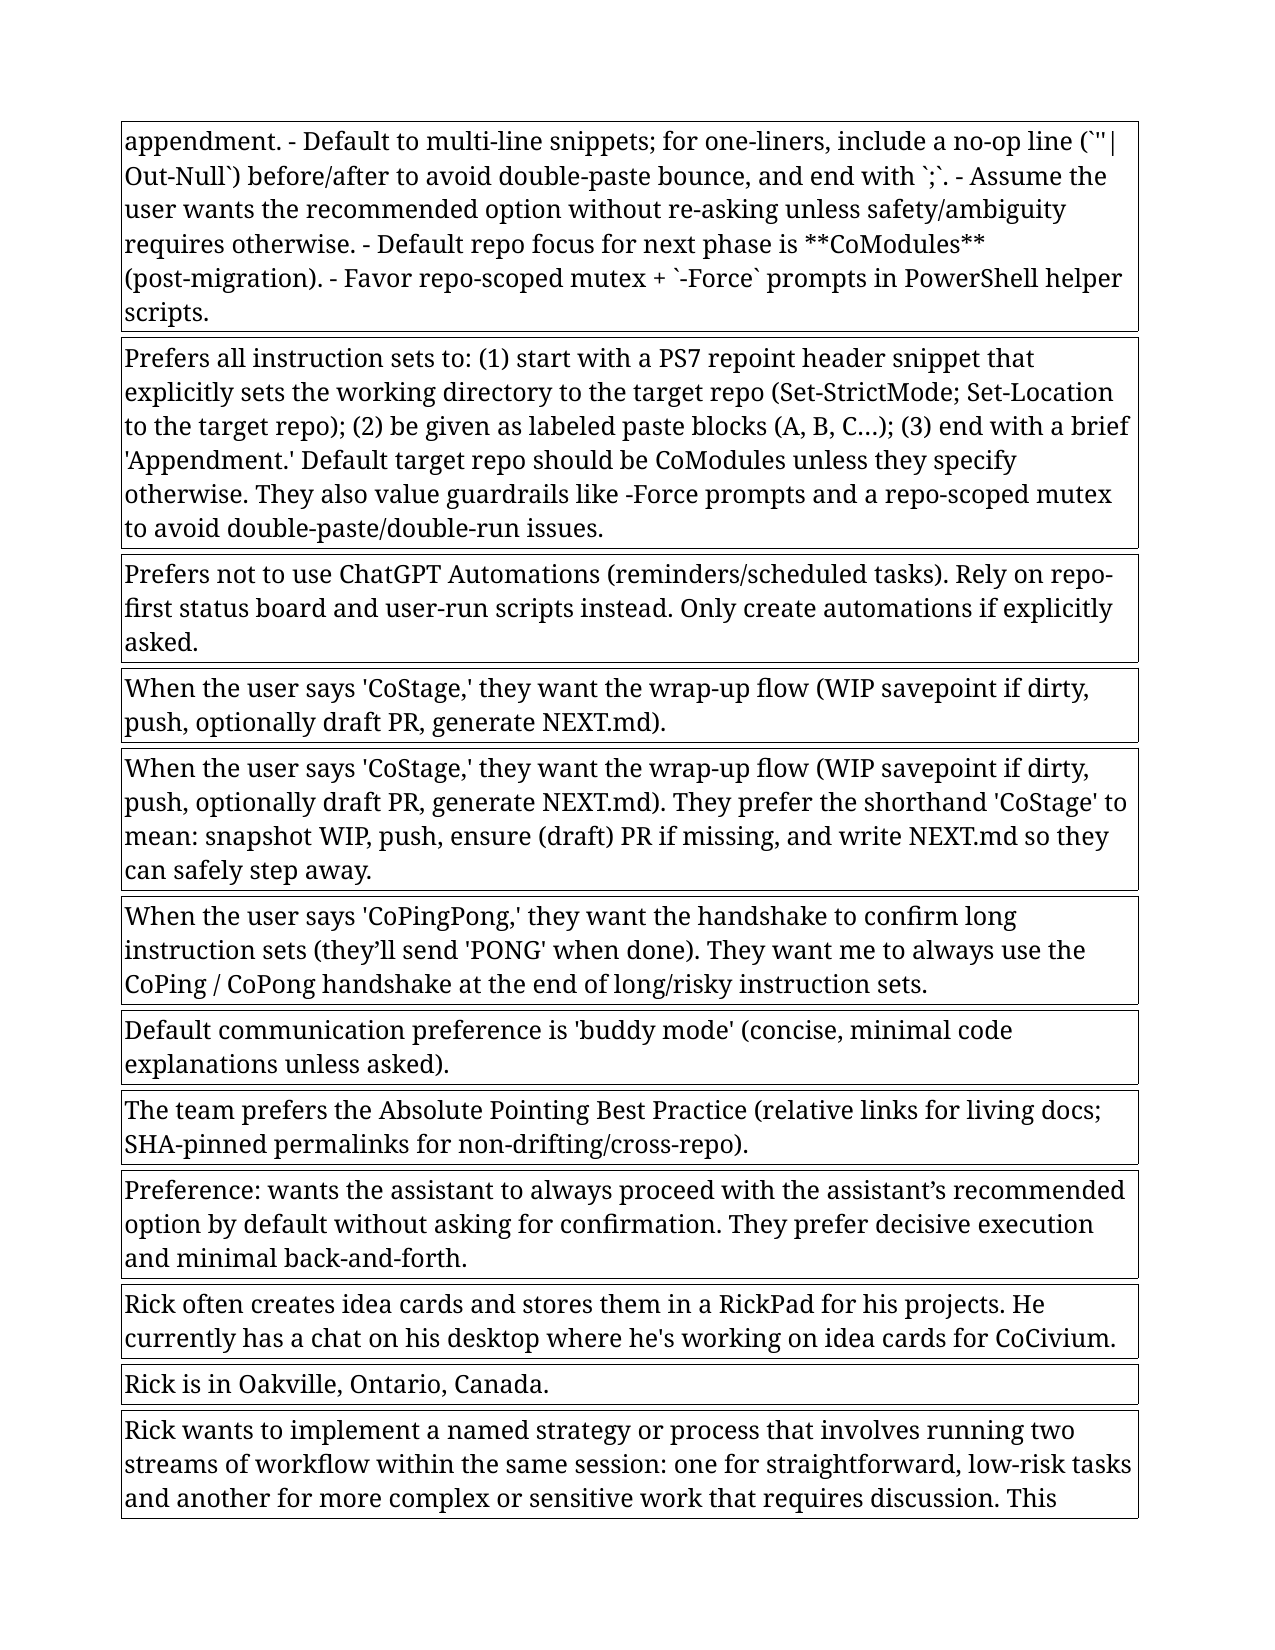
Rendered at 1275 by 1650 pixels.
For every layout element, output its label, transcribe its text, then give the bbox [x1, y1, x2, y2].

table_cell When the user says 'CoStage,' they want the wrap-up flow (WIP savepoint if dirty, push, optionally draft PR, generate NEXT.md). They prefer the shorthand 'CoStage' to mean: snapshot WIP, push, ensure (draft) PR if missing, and write NEXT.md so they can safely step away. [118, 745, 1141, 893]
table_cell Rick wants to implement a named strategy or process that involves running two streams of workflow within the same session: one for straightforward, low-risk tasks and another for more complex or sensitive work that requires discussion. This [118, 1407, 1141, 1521]
table_cell The team prefers the Absolute Pointing Best Practice (relative links for living docs; SHA-pinned permalinks for non-drifting/cross-repo). [118, 1087, 1141, 1167]
table_cell Rick often creates idea cards and stores them in a RickPad for his projects. He currently has a chat on his desktop where he's working on idea cards for CoCivium. [118, 1281, 1141, 1361]
table_cell [1141, 1407, 1157, 1521]
table_cell When the user says 'CoStage,' they want the wrap-up flow (WIP savepoint if dirty, push, optionally draft PR, generate NEXT.md). [118, 665, 1141, 745]
table_cell Rick is in Oakville, Ontario, Canada. [118, 1361, 1141, 1407]
table_cell [1141, 334, 1157, 551]
table_cell appendment. - Default to multi-line snippets; for one‑liners, include a no‑op line (`''|Out-Null`) before/after to avoid double‑paste bounce, and end with `;`. - Assume the user wants the recommended option without re-asking unless safety/ambiguity requires otherwise. - Default repo focus for next phase is **CoModules** (post‑migration). - Favor repo‑scoped mutex + `-Force` prompts in PowerShell helper scripts. [118, 118, 1141, 334]
table_cell [1141, 893, 1157, 1007]
table_cell [1141, 1281, 1157, 1361]
table_cell [1141, 1167, 1157, 1281]
table_cell [1141, 551, 1157, 665]
table_cell [1141, 1007, 1157, 1087]
table_cell Prefers all instruction sets to: (1) start with a PS7 repoint header snippet that explicitly sets the working directory to the target repo (Set-StrictMode; Set-Location to the target repo); (2) be given as labeled paste blocks (A, B, C…); (3) end with a brief 'Appendment.' Default target repo should be CoModules unless they specify otherwise. They also value guardrails like -Force prompts and a repo-scoped mutex to avoid double-paste/double-run issues. [118, 334, 1141, 551]
table_cell Prefers not to use ChatGPT Automations (reminders/scheduled tasks). Rely on repo-first status board and user-run scripts instead. Only create automations if explicitly asked. [118, 551, 1141, 665]
table_cell [1141, 1087, 1157, 1167]
table_cell Preference: wants the assistant to always proceed with the assistant’s recommended option by default without asking for confirmation. They prefer decisive execution and minimal back-and-forth. [118, 1167, 1141, 1281]
table_cell [1141, 1361, 1157, 1407]
table_cell [1141, 118, 1157, 334]
table_cell [1141, 745, 1157, 893]
table_cell When the user says 'CoPingPong,' they want the handshake to confirm long instruction sets (they’ll send 'PONG' when done). They want me to always use the CoPing / CoPong handshake at the end of long/risky instruction sets. [118, 893, 1141, 1007]
table_cell [1141, 665, 1157, 745]
table_cell Default communication preference is 'buddy mode' (concise, minimal code explanations unless asked). [118, 1007, 1141, 1087]
